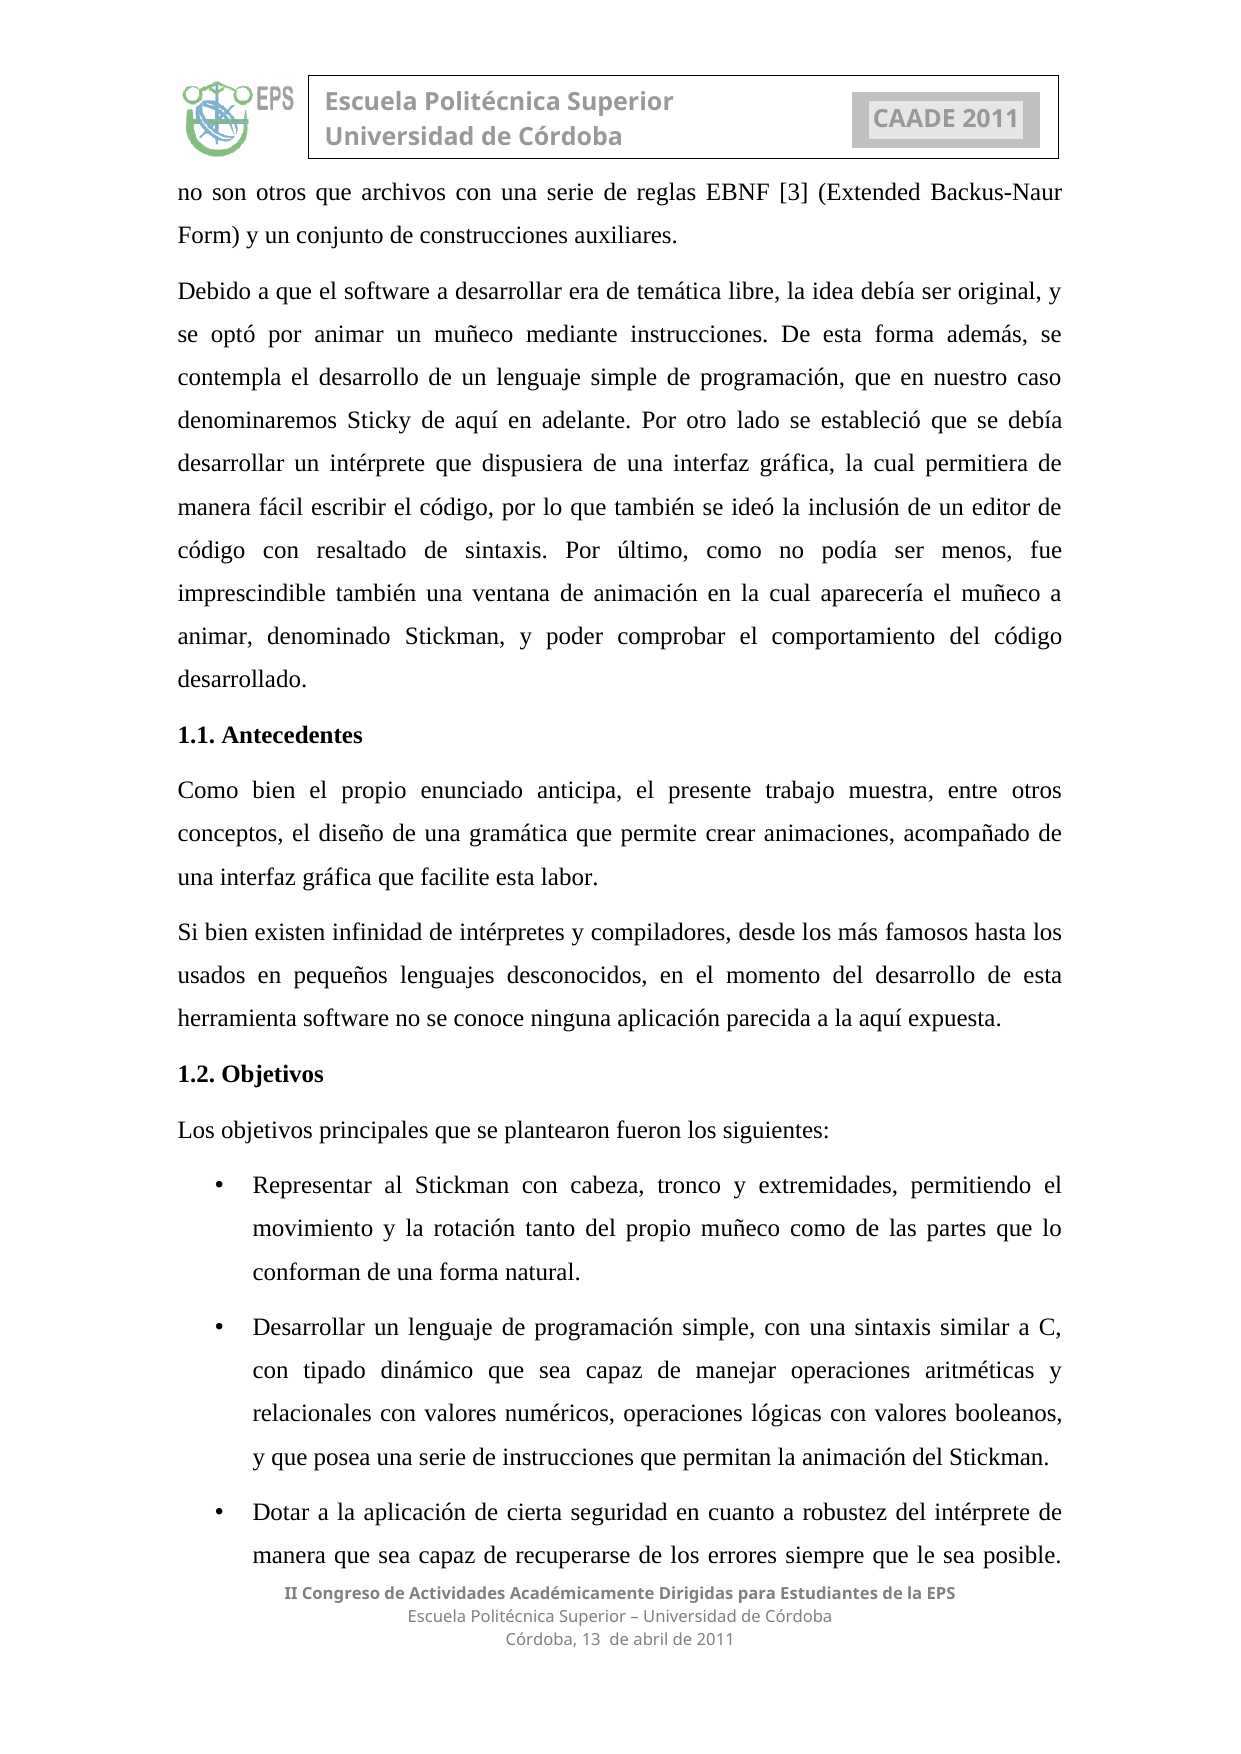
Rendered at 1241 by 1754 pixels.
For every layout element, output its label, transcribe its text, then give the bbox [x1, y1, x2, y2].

text Los objetivos principales que se plantearon fueron los siguientes: [177, 1115, 1063, 1143]
text 1.1. Antecedentes [177, 720, 1063, 748]
text no son otros que archivos con una serie de reglas EBNF [3] (Extended Backus-Naur Form) y un conjunto de construcciones auxiliares. [177, 177, 1063, 249]
list Desarrollar un lenguaje de programación simple, con una sintaxis similar a C, con tipado dinámico que sea capaz de manejar operaciones aritméticas y relacionales con valores numéricos, operaciones lógicas con valores booleanos, y que posea una serie de instrucciones que permitan la animación del Stickman. [215, 1312, 1063, 1470]
list Dotar a la aplicación de cierta seguridad en cuanto a robustez del intérprete de manera que sea capaz de recuperarse de los errores siempre que le sea posible. [215, 1497, 1063, 1569]
list Representar al Stickman con cabeza, tronco y extremidades, permitiendo el movimiento y la rotación tanto del propio muñeco como de las partes que lo conforman de una forma natural. [215, 1170, 1063, 1285]
text 1.2. Objetivos [177, 1059, 1063, 1088]
text Como bien el propio enunciado anticipa, el presente trabajo muestra, entre otros conceptos, el diseño de una gramática que permite crear animaciones, acompañado de una interfaz gráfica que facilite esta labor. [177, 775, 1063, 890]
text Debido a que el software a desarrollar era de temática libre, la idea debía ser original, y se optó por animar un muñeco mediante instrucciones. De esta forma además, se contempla el desarrollo de un lenguaje simple de programación, que en nuestro caso denominaremos Sticky de aquí en adelante. Por otro lado se estableció que se debía desarrollar un intérprete que dispusiera de una interfaz gráfica, la cual permitiera de manera fácil escribir el código, por lo que también se ideó la inclusión de un editor de código con resaltado de sintaxis. Por último, como no podía ser menos, fue imprescindible también una ventana de animación en la cual aparecería el muñeco a animar, denominado Stickman, y poder comprobar el comportamiento del código desarrollado. [177, 276, 1063, 693]
text Si bien existen infinidad de intérpretes y compiladores, desde los más famosos hasta los usados en pequeños lenguajes desconocidos, en el momento del desarrollo de esta herramienta software no se conoce ninguna aplicación parecida a la aquí expuesta. [177, 917, 1063, 1032]
